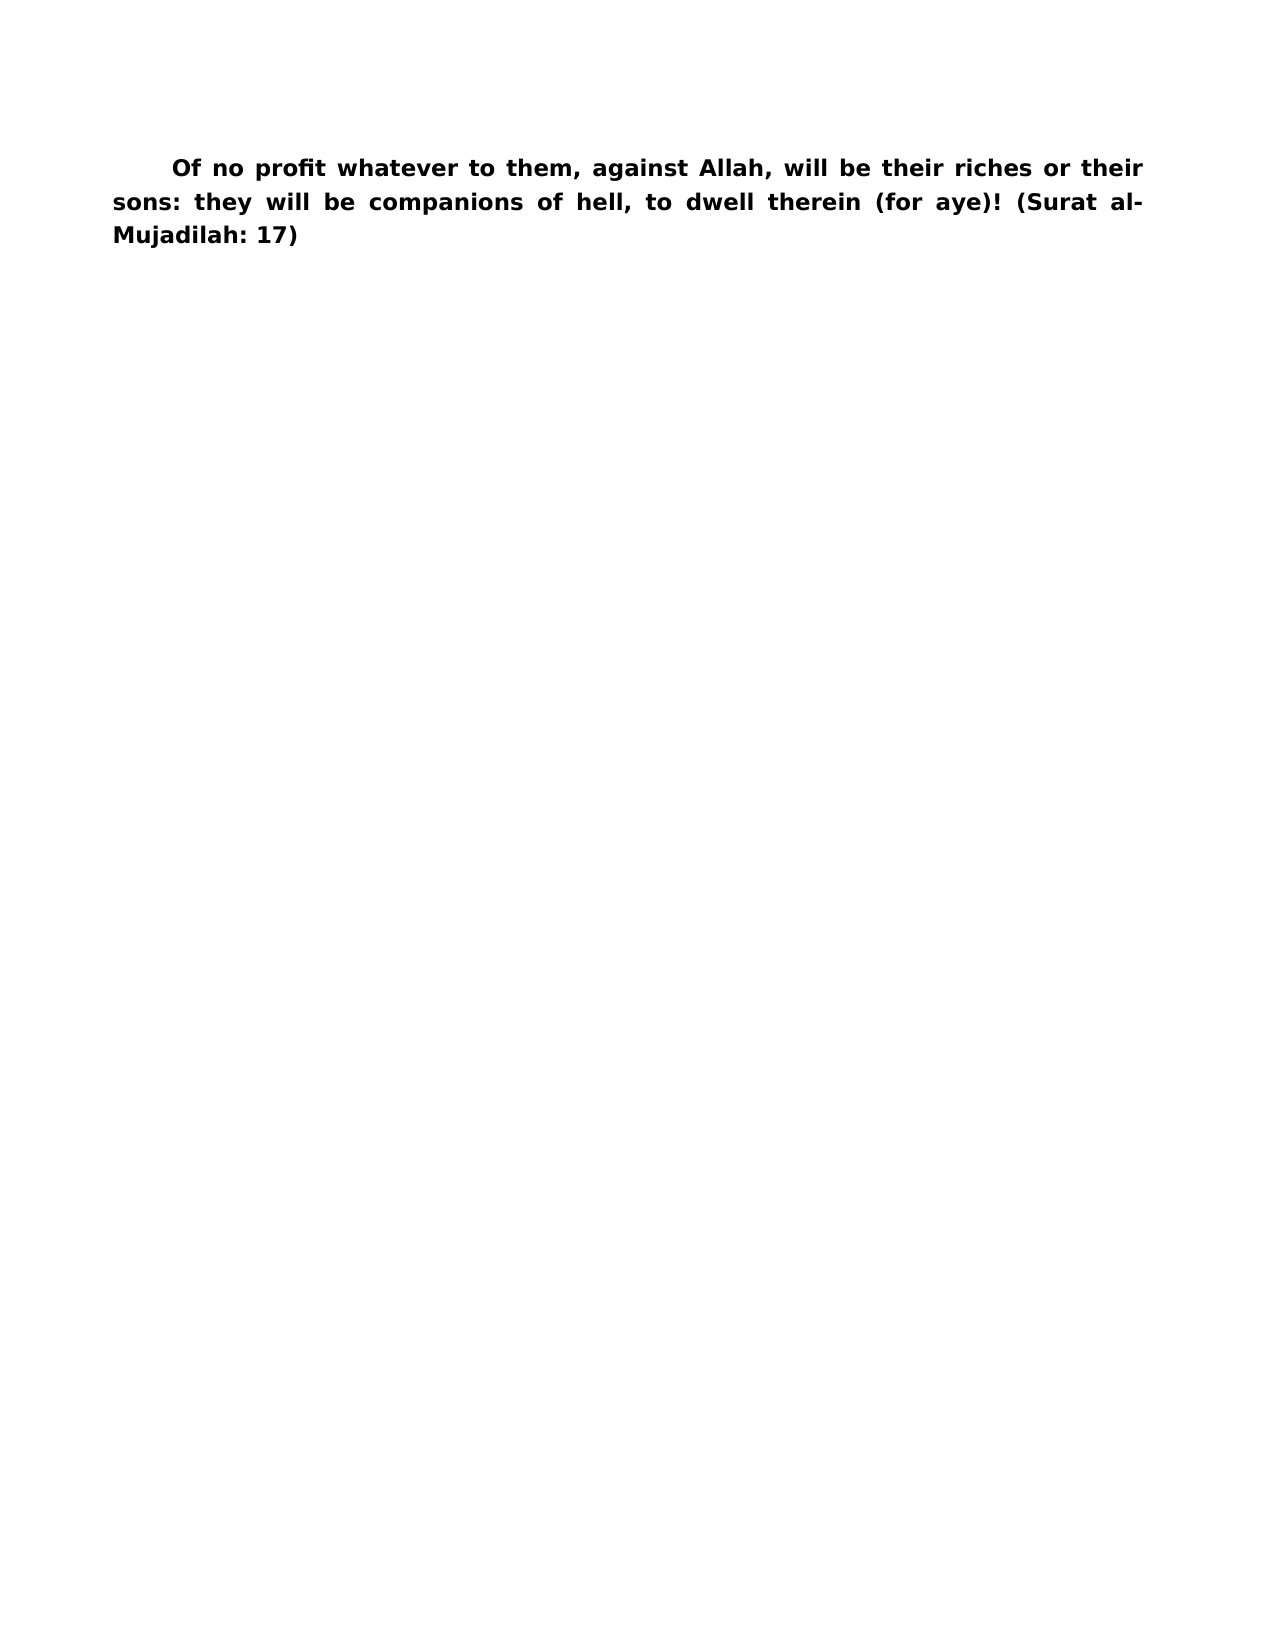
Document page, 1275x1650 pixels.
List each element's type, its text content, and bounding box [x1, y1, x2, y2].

text Of no profit whatever to them, against Allah, will be their riches or their sons: they will be companions of hell, to dwell therein (for aye)! (Surat al-Mujadilah: 17) [112, 150, 1145, 250]
